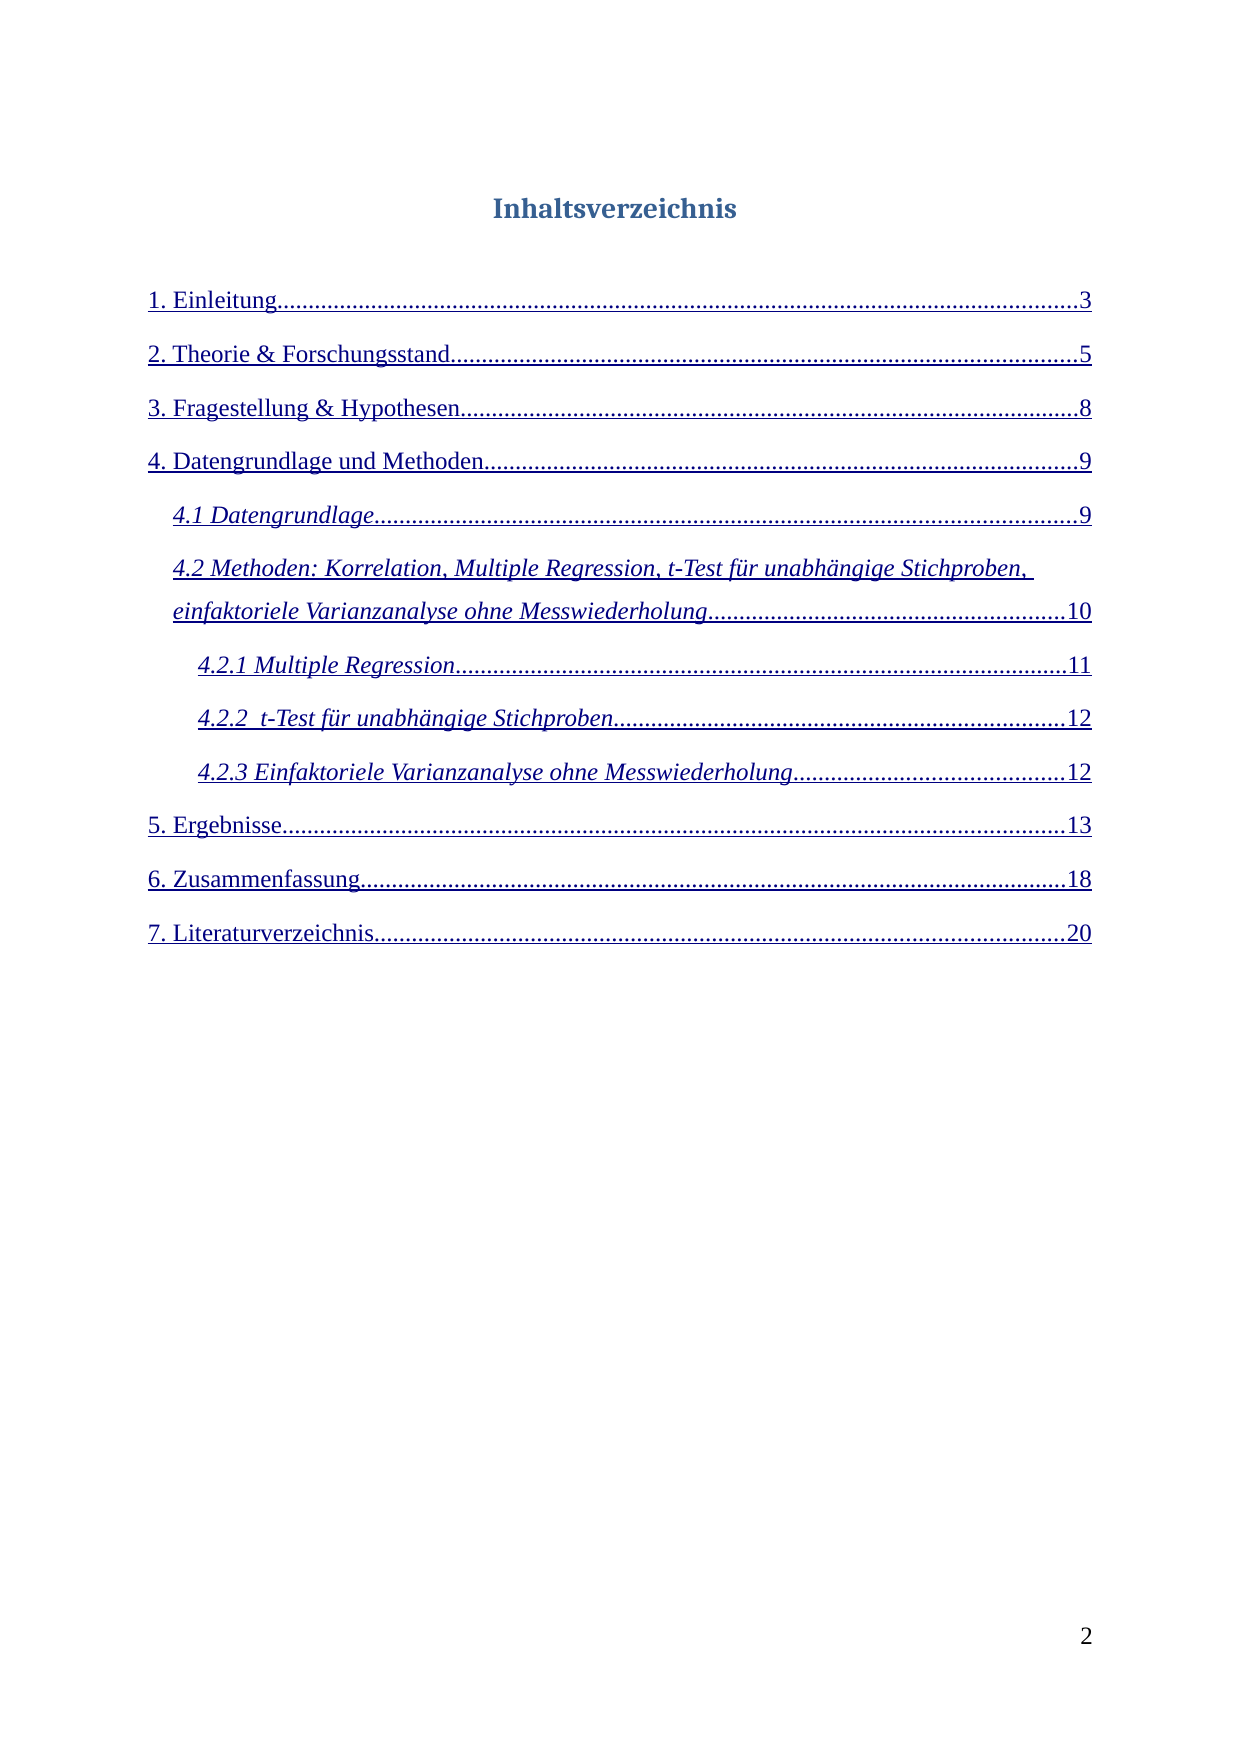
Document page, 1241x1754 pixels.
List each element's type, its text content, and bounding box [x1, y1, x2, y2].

text 4.2.1 Multiple Regression 11 [198, 650, 1093, 679]
text 7. Literaturverzeichnis 20 [148, 918, 1093, 946]
text 4.2.2 t-Test für unabhängige Stichproben 12 [198, 703, 1093, 732]
text 2. Theorie & Forschungsstand 5 [148, 339, 1093, 368]
text 1. Einleitung 3 [148, 286, 1093, 314]
text 4.2.3 Einfaktoriele Varianzanalyse ohne Messwiederholung 12 [198, 757, 1093, 786]
text 3. Fragestellung & Hypothesen 8 [148, 393, 1093, 421]
text 4. Datengrundlage und Methoden 9 [148, 446, 1093, 475]
text Inhaltsverzeichnis [148, 192, 1093, 226]
text 4.2 Methoden: Korrelation, Multiple Regression, t-Test für unabhängige Stichproben, einfaktoriele Varianzanalyse ohne Messwiederholung 10 [173, 553, 1093, 625]
text 5. Ergebnisse 13 [148, 811, 1093, 839]
text 4.1 Datengrundlage 9 [173, 500, 1093, 528]
text 6. Zusammenfassung 18 [148, 864, 1093, 893]
